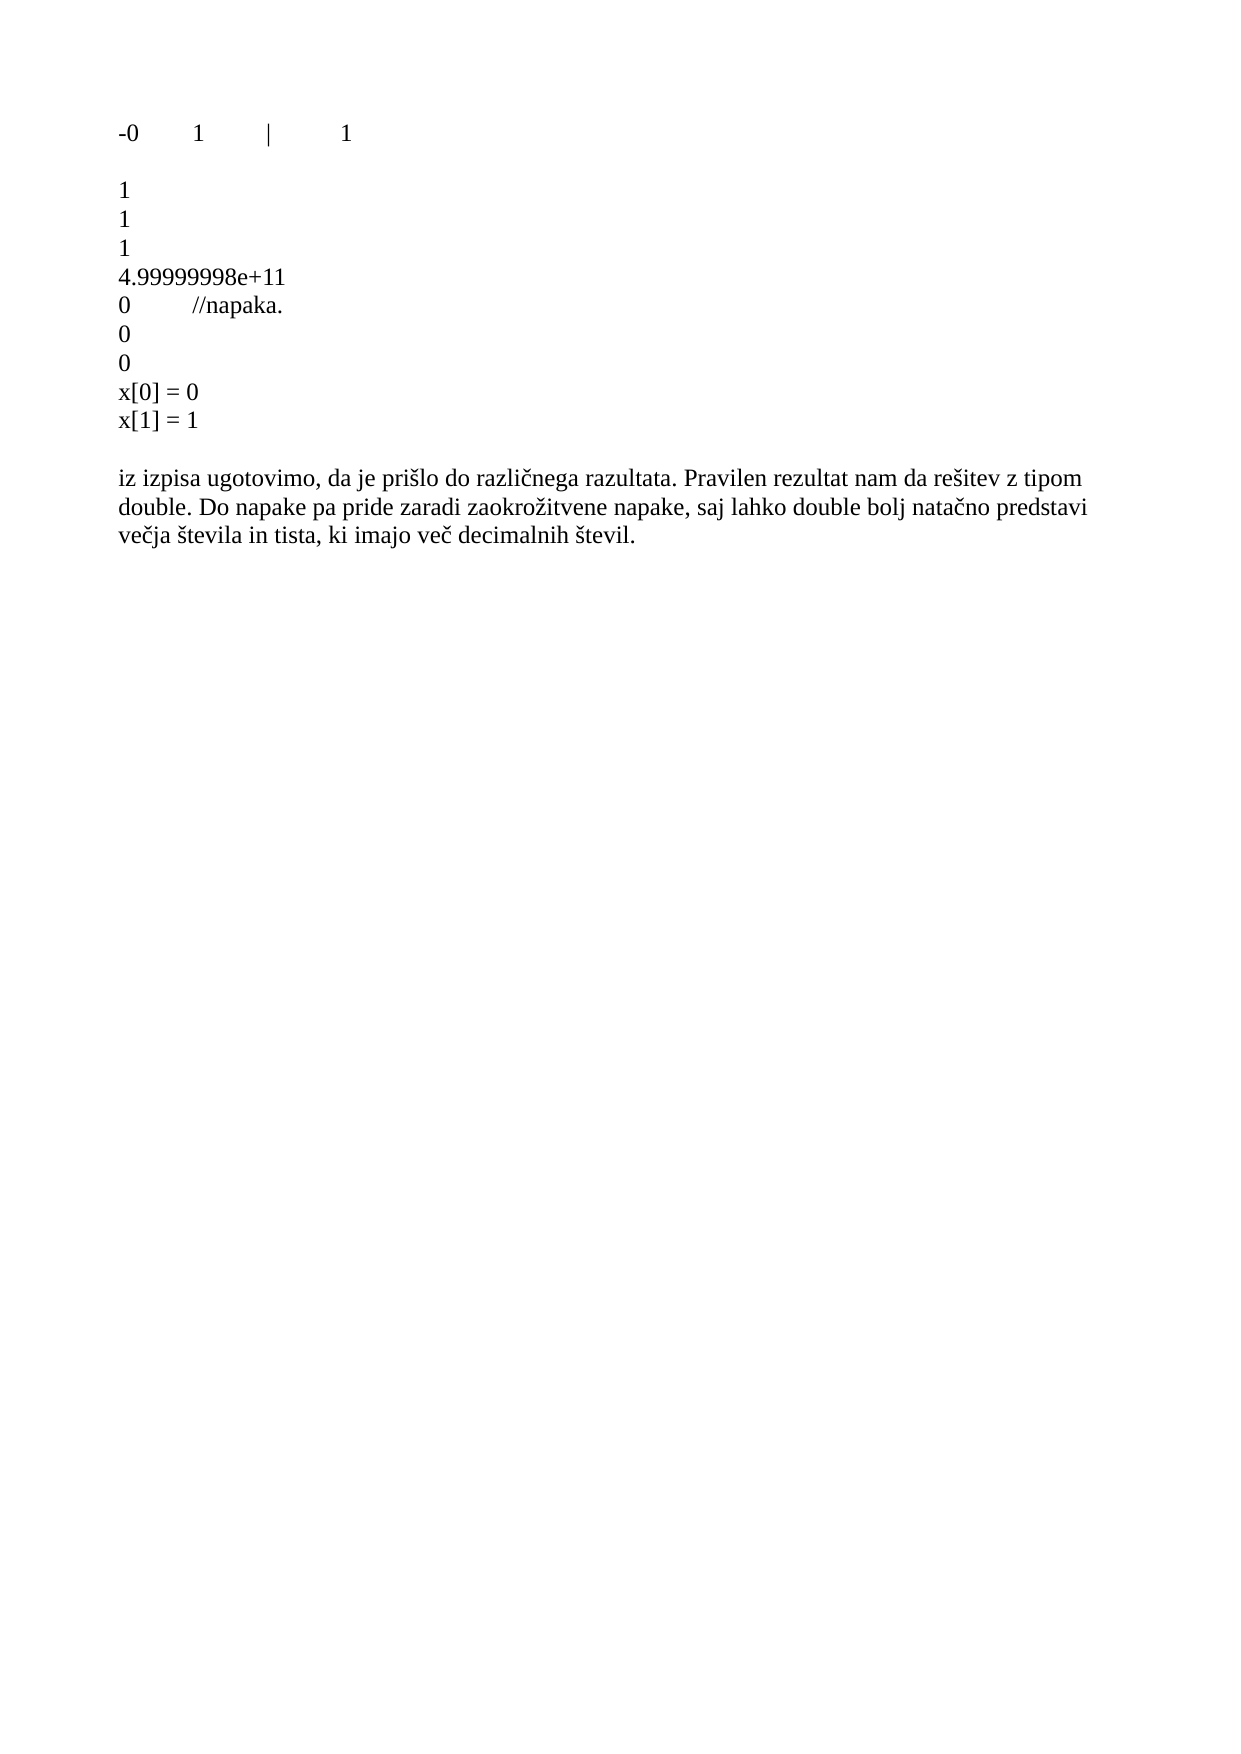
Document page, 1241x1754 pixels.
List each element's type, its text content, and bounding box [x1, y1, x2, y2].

text 4.99999998e+11 [118, 262, 1122, 291]
text x[1] = 1 [118, 406, 1122, 434]
text 0 //napaka. [118, 291, 1122, 319]
text x[0] = 0 [118, 377, 1122, 406]
text 1 [118, 176, 1122, 204]
text -0 1 | 1 [118, 118, 1122, 147]
text 0 [118, 348, 1122, 377]
text iz izpisa ugotovimo, da je prišlo do različnega razultata. Pravilen rezultat nam da rešitev z tipom double. Do napake pa pride zaradi zaokrožitvene napake, saj lahko double bolj natačno predstavi večja števila in tista, ki imajo več decimalnih števil. [118, 463, 1122, 549]
text 1 [118, 204, 1122, 233]
text 0 [118, 319, 1122, 348]
text 1 [118, 233, 1122, 262]
